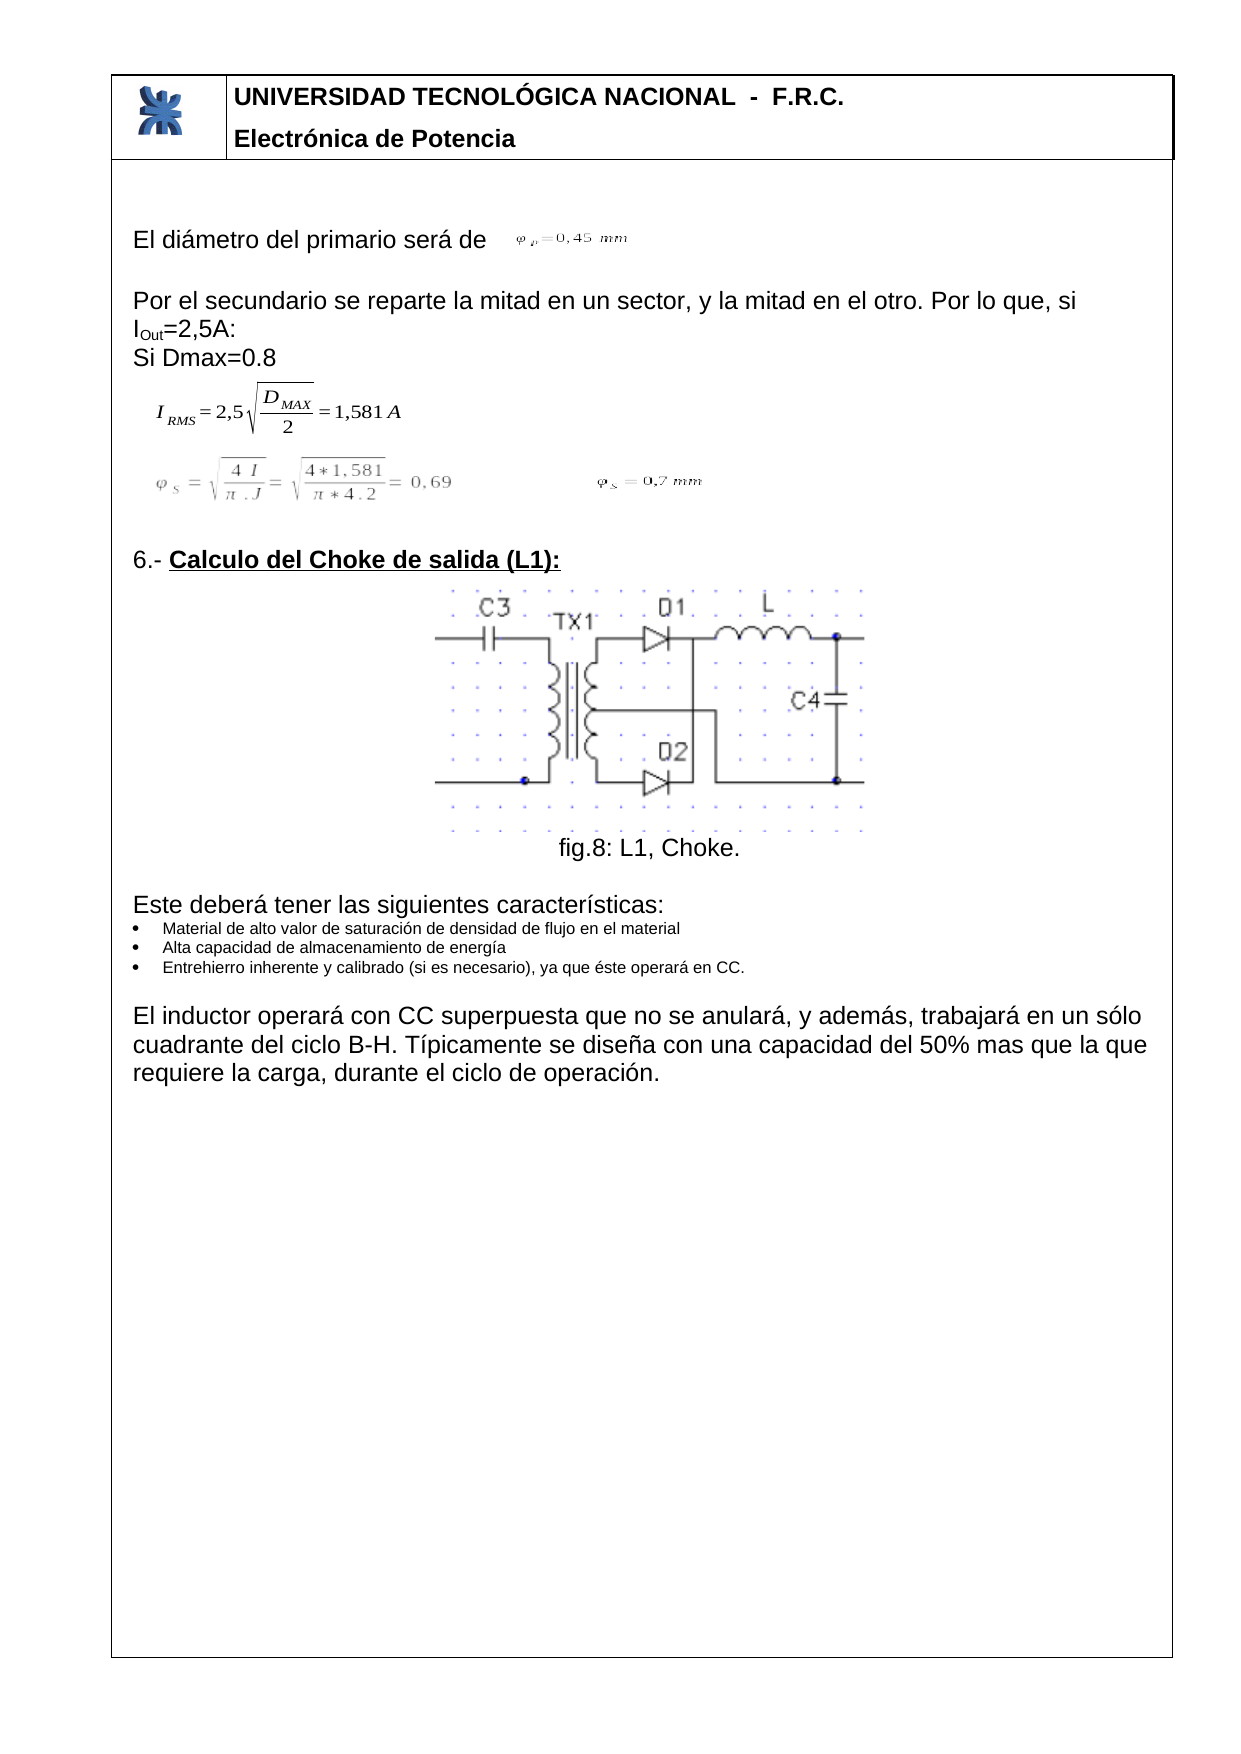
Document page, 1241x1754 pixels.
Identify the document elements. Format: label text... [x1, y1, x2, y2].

list Alta capacidad de almacenamiento de energía [133, 938, 1166, 958]
text Este deberá tener las siguientes características: [133, 890, 1166, 919]
text El inductor operará con CC superpuesta que no se anulará, y además, trabajará en un sólo cuadrante del ciclo B-H. Típicamente se diseña con una capacidad del 50% mas que la que requiere la carga, durante el ciclo de operación. [133, 1001, 1166, 1087]
picture [434, 574, 865, 832]
text fig.8: L1, Choke. [133, 833, 1166, 862]
text [651, 222, 1166, 257]
list Entrehierro inherente y calibrado (si es necesario), ya que éste operará en CC. [133, 958, 1166, 977]
text Por el secundario se reparte la mitad en un sector, y la mitad en el otro. Por lo que, si IOut=2,5A: [133, 286, 1166, 343]
list Material de alto valor de saturación de densidad de flujo en el material [133, 919, 1166, 938]
text Si Dmax=0.8 [133, 343, 1166, 372]
picture [135, 85, 183, 136]
text El diámetro del primario será de [133, 222, 494, 257]
text 6.- Calculo del Choke de salida (L1): [133, 545, 1166, 574]
